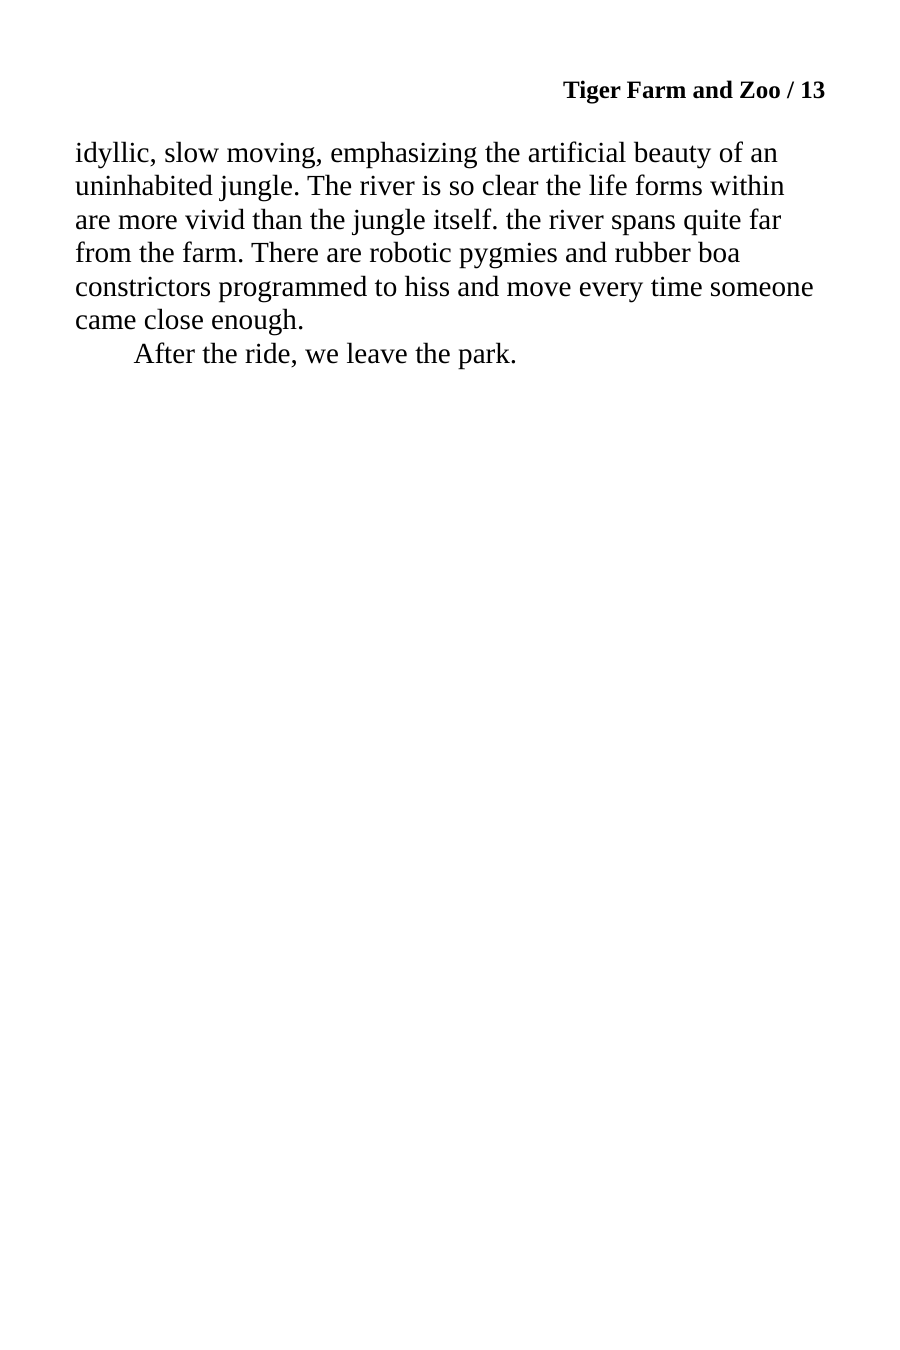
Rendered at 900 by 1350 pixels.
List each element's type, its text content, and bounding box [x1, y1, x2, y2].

text After the ride, we leave the park. [75, 336, 825, 370]
text idyllic, slow moving, emphasizing the artificial beauty of an uninhabited jungle. The river is so clear the life forms within are more vivid than the jungle itself. the river spans quite far from the farm. There are robotic pygmies and rubber boa constrictors programmed to hiss and move every time someone came close enough. [75, 135, 825, 336]
